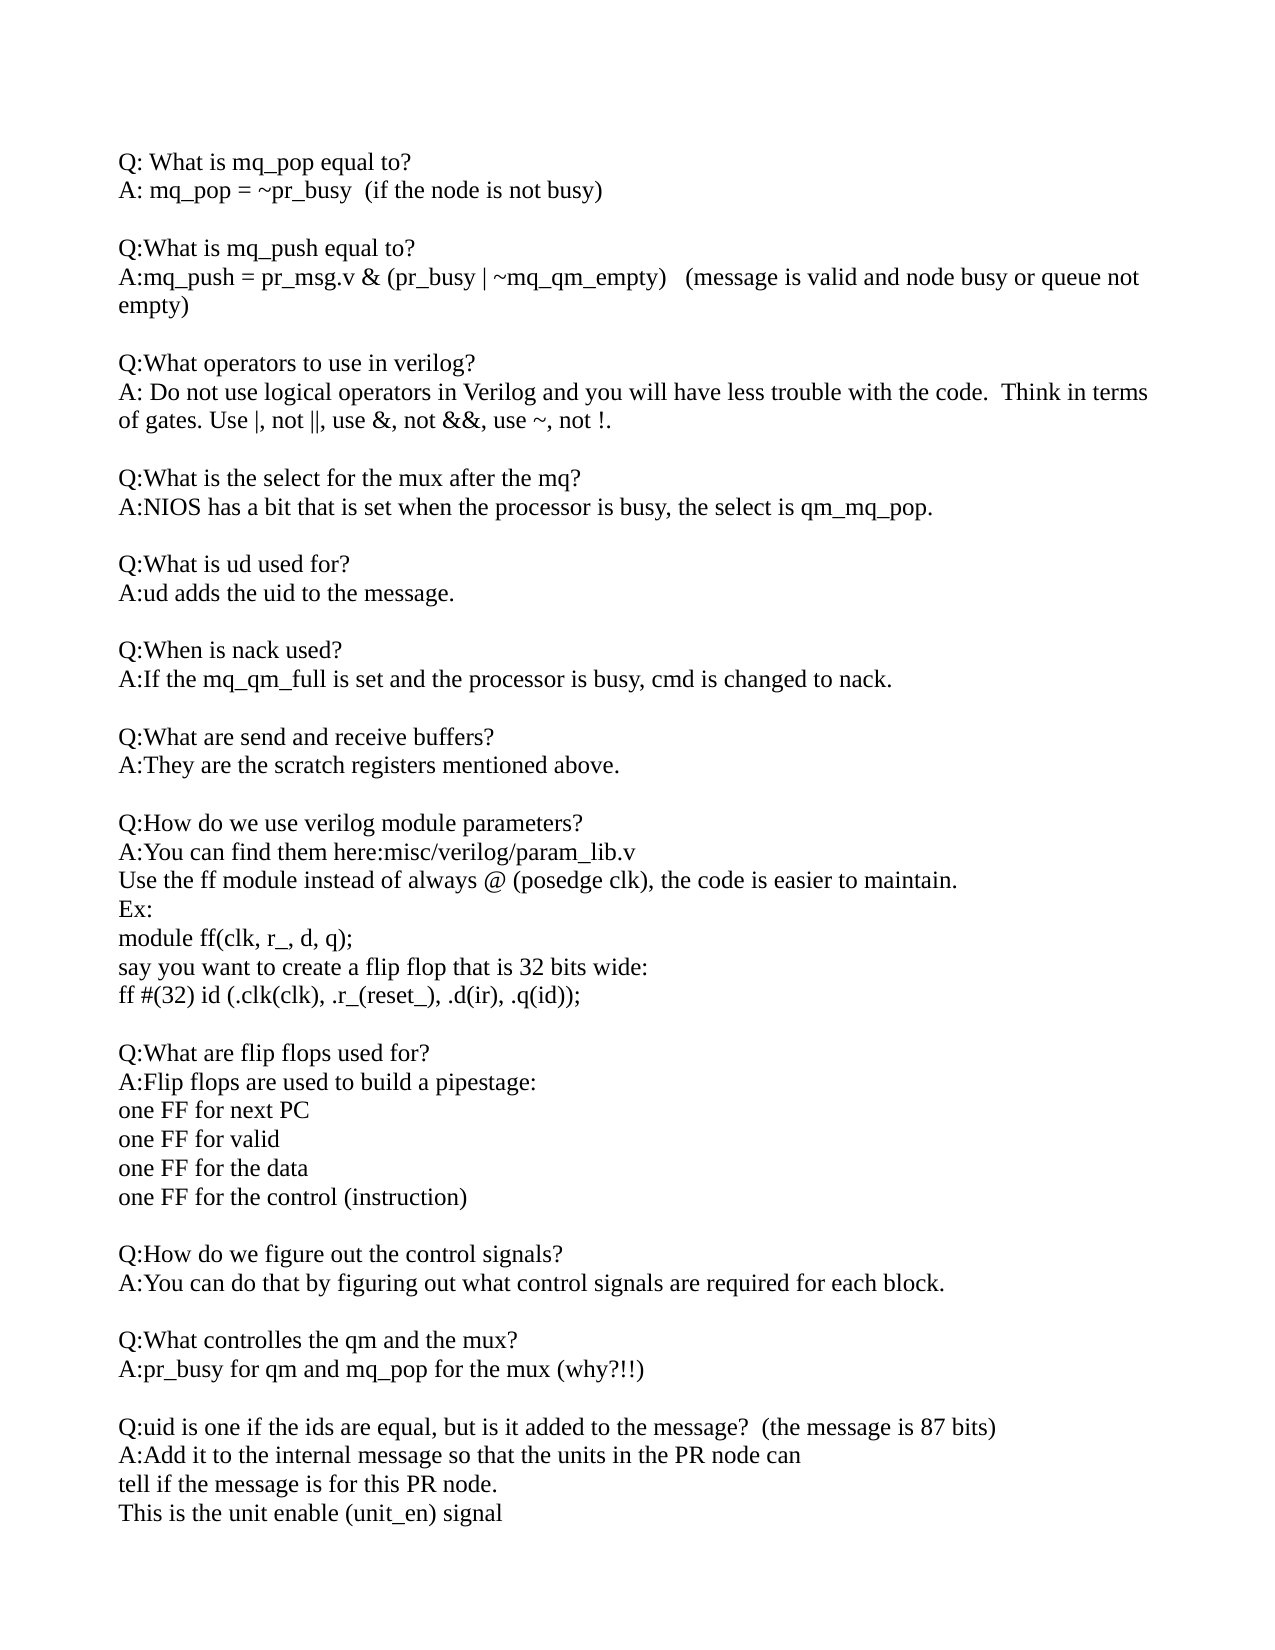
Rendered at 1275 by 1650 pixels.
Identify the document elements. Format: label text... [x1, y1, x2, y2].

text A:mq_push = pr_msg.v & (pr_busy | ~mq_qm_empty) (message is valid and node busy or queue not empty) [118, 262, 1157, 319]
text Q:How do we figure out the control signals? [118, 1239, 1157, 1268]
text Q:What is the select for the mux after the mq? [118, 463, 1157, 492]
text Q:What controlles the qm and the mux? [118, 1326, 1157, 1354]
text Q:What are send and receive buffers? [118, 722, 1157, 751]
text A:NIOS has a bit that is set when the processor is busy, the select is qm_mq_pop. [118, 492, 1157, 521]
text A: mq_pop = ~pr_busy (if the node is not busy) [118, 176, 1157, 204]
text Q:How do we use verilog module parameters? [118, 808, 1157, 837]
text A: Do not use logical operators in Verilog and you will have less trouble with the code. Think in terms of gates. Use |, not ||, use &, not &&, use ~, not !. [118, 377, 1157, 434]
text Q: What is mq_pop equal to? [118, 147, 1157, 176]
text A:You can do that by figuring out what control signals are required for each block. [118, 1268, 1157, 1297]
text tell if the message is for this PR node. [118, 1469, 1157, 1498]
text A:You can find them here:misc/verilog/param_lib.v [118, 837, 1157, 866]
text Q:What are flip flops used for? [118, 1038, 1157, 1067]
text A:If the mq_qm_full is set and the processor is busy, cmd is changed to nack. [118, 664, 1157, 693]
text A:Add it to the internal message so that the units in the PR node can [118, 1441, 1157, 1469]
text module ff(clk, r_, d, q); say you want to create a flip flop that is 32 bits wide: ff #(32) id (.clk(clk), .r_(reset_), .d(ir), .q(id)); [118, 923, 1157, 1009]
text A:ud adds the uid to the message. [118, 578, 1157, 607]
text This is the unit enable (unit_en) signal [118, 1498, 1157, 1527]
text A:They are the scratch registers mentioned above. [118, 751, 1157, 779]
text Q:uid is one if the ids are equal, but is it added to the message? (the message is 87 bits) [118, 1412, 1157, 1441]
text Q:When is nack used? [118, 636, 1157, 664]
text Q:What is ud used for? [118, 549, 1157, 578]
text Ex: [118, 894, 1157, 923]
text A:pr_busy for qm and mq_pop for the mux (why?!!) [118, 1354, 1157, 1383]
text A:Flip flops are used to build a pipestage: one FF for next PC one FF for valid one FF for the data one FF for the control (instruction) [118, 1067, 1157, 1211]
text Q:What operators to use in verilog? [118, 348, 1157, 377]
text Q:What is mq_push equal to? [118, 233, 1157, 262]
text Use the ff module instead of always @ (posedge clk), the code is easier to maintain. [118, 866, 1157, 894]
